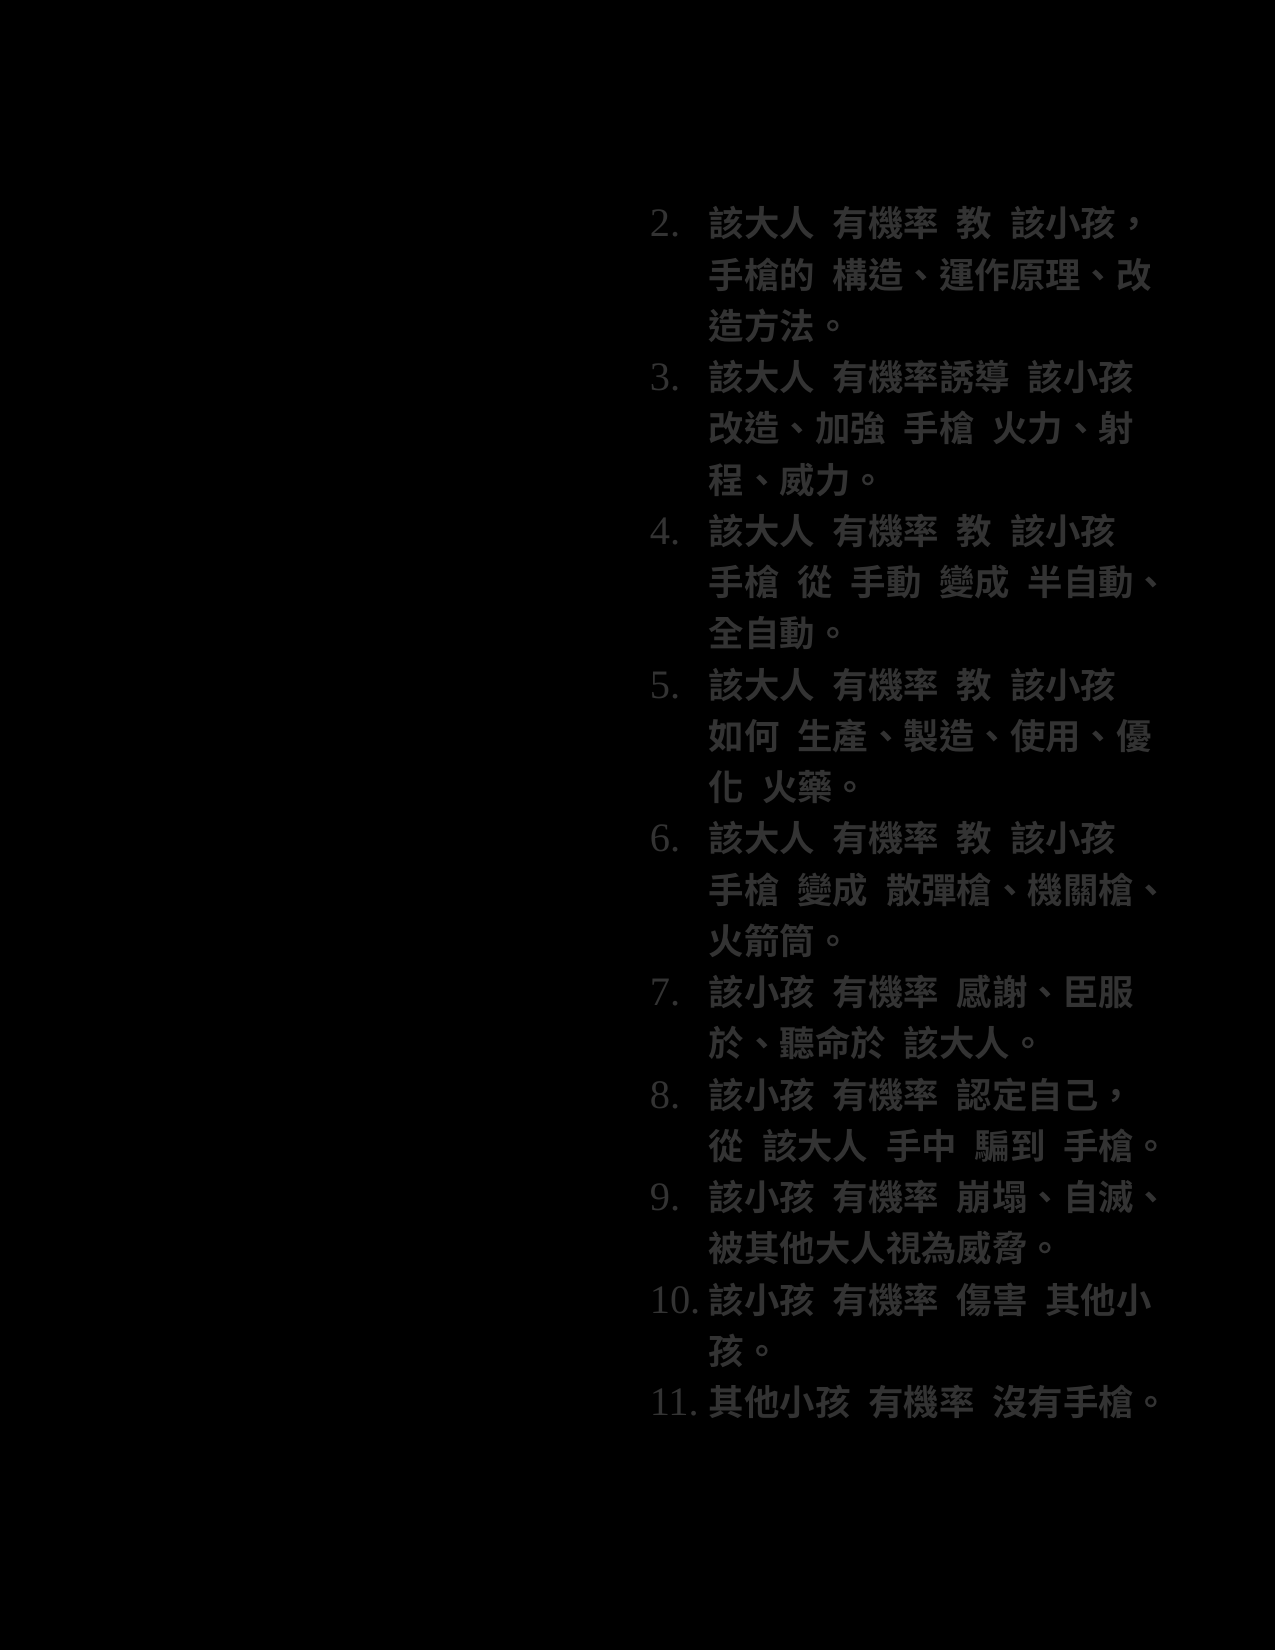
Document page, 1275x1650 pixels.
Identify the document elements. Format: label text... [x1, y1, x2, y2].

list 該小孩 有機率 傷害 其他小孩。 [649, 1272, 1157, 1374]
list 其他小孩 有機率 沒有手槍。 [649, 1374, 1157, 1426]
list 該小孩 有機率 認定自己，從 該大人 手中 騙到 手槍。 [649, 1067, 1157, 1169]
list 該小孩 有機率 崩塌、自滅、被其他大人視為威脅。 [649, 1169, 1157, 1272]
list 該大人 有機率 教 該小孩，手槍的 構造、運作原理、改造方法。 [649, 196, 1157, 349]
list 該大人 有機率 教 該小孩 手槍 從 手動 變成 半自動、全自動。 [649, 503, 1157, 657]
list 該大人 有機率 教 該小孩 手槍 變成 散彈槍、機關槍、火箭筒。 [649, 811, 1157, 964]
list 該大人 有機率誘導 該小孩 改造、加強 手槍 火力、射程、威力。 [649, 349, 1157, 503]
list 該小孩 有機率 感謝、臣服於、聽命於 該大人。 [649, 964, 1157, 1067]
list 該大人 有機率 教 該小孩 如何 生產、製造、使用、優化 火藥。 [649, 657, 1157, 811]
